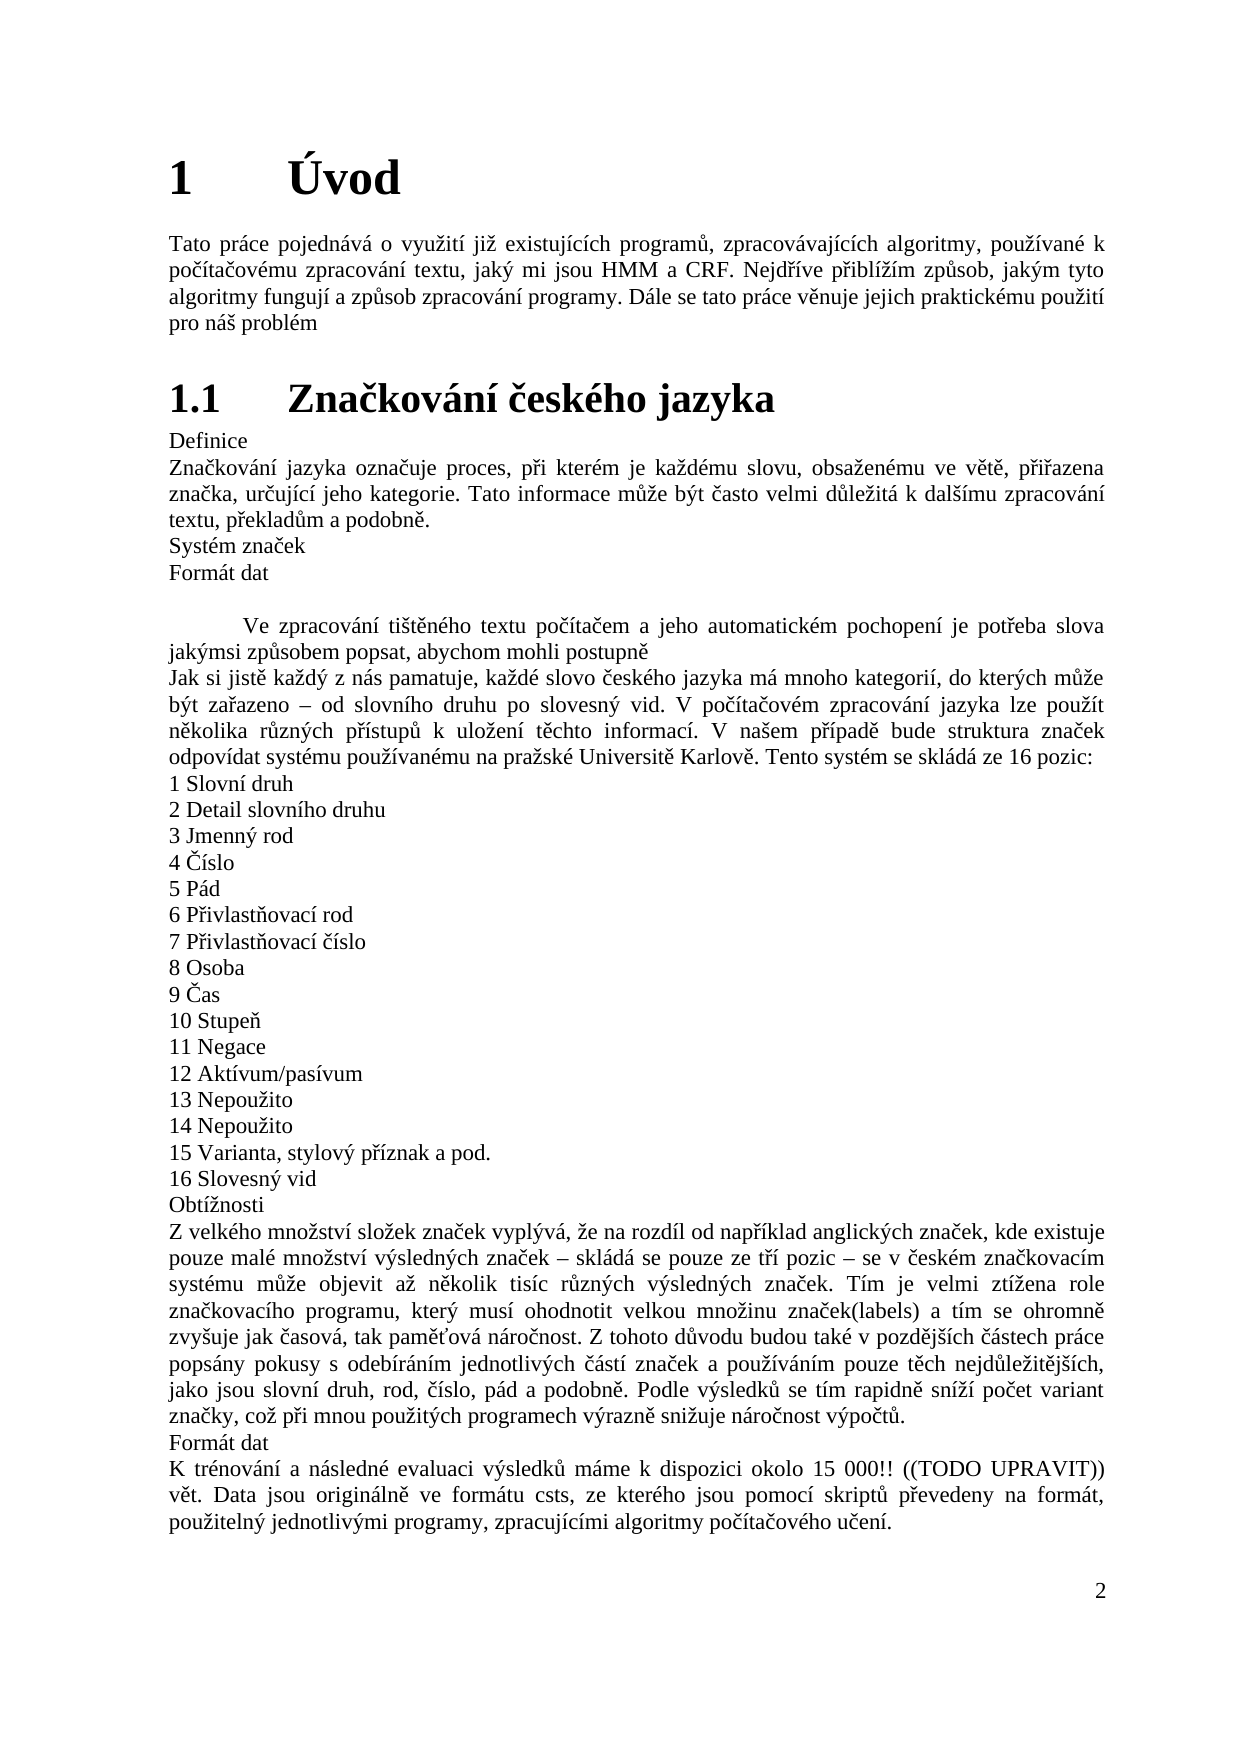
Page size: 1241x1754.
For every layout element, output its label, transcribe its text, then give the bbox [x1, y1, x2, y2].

text 9 Čas [169, 981, 1106, 1007]
text 13 Nepoužito [169, 1086, 1106, 1112]
text 8 Osoba [169, 954, 1106, 981]
text 6 Přivlastňovací rod [169, 902, 1106, 928]
text 12 Aktívum/pasívum [169, 1060, 1106, 1086]
text Formát dat [169, 1429, 1106, 1455]
text Jak si jistě každý z nás pamatuje, každé slovo českého jazyka má mnoho kategorií, do kterých může být zařazeno – od slovního druhu po slovesný vid. V počítačovém zpracování jazyka lze použít několika různých přístupů k uložení těchto informací. V našem případě bude struktura značek odpovídat systému používanému na pražské Universitě Karlově. Tento systém se skládá ze 16 pozic: [169, 664, 1106, 770]
text 2 Detail slovního druhu [169, 796, 1106, 822]
text 3 Jmenný rod [169, 822, 1106, 849]
subtitle Značkování českého jazyka [169, 373, 1106, 421]
text 1 Slovní druh [169, 770, 1106, 796]
text Obtížnosti [169, 1191, 1106, 1218]
text 4 Číslo [169, 849, 1106, 875]
text Formát dat [169, 559, 1106, 585]
text 10 Stupeň [169, 1007, 1106, 1033]
text 7 Přivlastňovací číslo [169, 928, 1106, 954]
text Z velkého množství složek značek vyplývá, že na rozdíl od například anglických značek, kde existuje pouze malé množství výsledných značek – skládá se pouze ze tří pozic – se v českém značkovacím systému může objevit až několik tisíc různých výsledných značek. Tím je velmi ztížena role značkovacího programu, který musí ohodnotit velkou množinu značek(labels) a tím se ohromně zvyšuje jak časová, tak paměťová náročnost. Z tohoto důvodu budou také v pozdějších částech práce popsány pokusy s odebíráním jednotlivých částí značek a používáním pouze těch nejdůležitějších, jako jsou slovní druh, rod, číslo, pád a podobně. Podle výsledků se tím rapidně sníží počet variant značky, což při mnou použitých programech výrazně snižuje náročnost výpočtů. [169, 1218, 1106, 1429]
text Ve zpracování tištěného textu počítačem a jeho automatickém pochopení je potřeba slova jakýmsi způsobem popsat, abychom mohli postupně [169, 612, 1106, 664]
text 5 Pád [169, 875, 1106, 902]
subtitle Úvod [169, 148, 1106, 205]
text K trénování a následné evaluaci výsledků máme k dispozici okolo 15 000!! ((TODO UPRAVIT)) vět. Data jsou originálně ve formátu csts, ze kterého jsou pomocí skriptů převedeny na formát, použitelný jednotlivými programy, zpracujícími algoritmy počítačového učení. [169, 1455, 1106, 1534]
text Tato práce pojednává o využití již existujících programů, zpracovávajících algoritmy, používané k počítačovému zpracování textu, jaký mi jsou HMM a CRF. Nejdříve přiblížím způsob, jakým tyto algoritmy fungují a způsob zpracování programy. Dále se tato práce věnuje jejich praktickému použití pro náš problém [169, 230, 1106, 336]
text 11 Negace [169, 1033, 1106, 1060]
text Značkování jazyka označuje proces, při kterém je každému slovu, obsaženému ve větě, přiřazena značka, určující jeho kategorie. Tato informace může být často velmi důležitá k dalšímu zpracování textu, překladům a podobně. [169, 453, 1106, 533]
text 14 Nepoužito [169, 1112, 1106, 1139]
text Systém značek [169, 533, 1106, 559]
text 16 Slovesný vid [169, 1165, 1106, 1191]
text 15 Varianta, stylový příznak a pod. [169, 1139, 1106, 1165]
text Definice [169, 427, 1106, 453]
